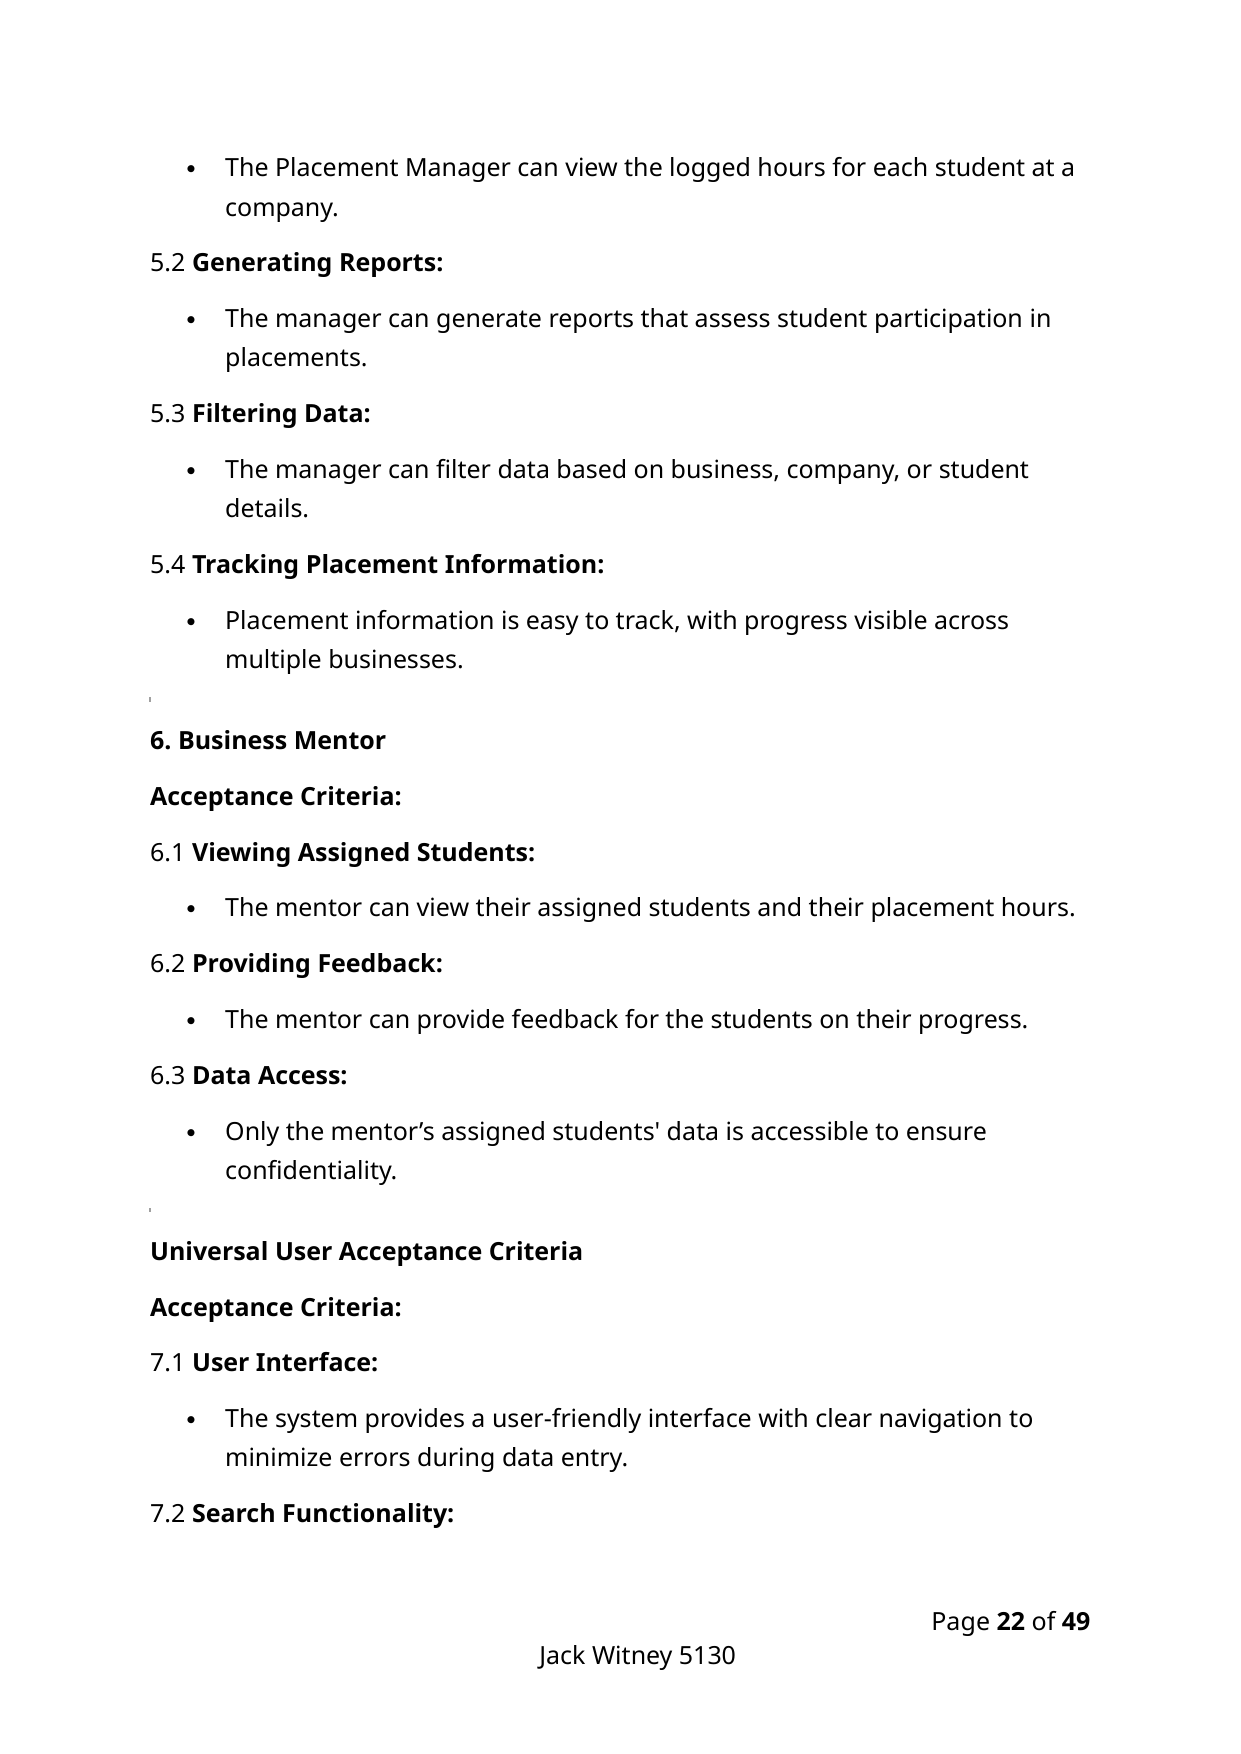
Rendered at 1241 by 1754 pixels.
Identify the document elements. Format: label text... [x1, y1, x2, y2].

text 7.2 Search Functionality: [150, 1496, 1090, 1530]
list The manager can generate reports that assess student participation in placements. [187, 301, 1090, 374]
list The mentor can view their assigned students and their placement hours. [187, 890, 1090, 924]
list The manager can filter data based on business, company, or student details. [187, 452, 1090, 525]
text 6.3 Data Access: [150, 1057, 1090, 1092]
text 5.2 Generating Reports: [150, 245, 1090, 279]
text Acceptance Criteria: [150, 778, 1090, 812]
list Only the mentor’s assigned students' data is accessible to ensure confidentiality. [187, 1113, 1090, 1187]
text 6. Business Mentor [150, 722, 1090, 757]
text 5.4 Tracking Placement Information: [150, 547, 1090, 581]
list The mentor can provide feedback for the students on their progress. [187, 1002, 1090, 1036]
text Acceptance Criteria: [150, 1289, 1090, 1323]
list The system provides a user-friendly interface with clear navigation to minimize errors during data entry. [187, 1401, 1090, 1474]
list Placement information is easy to track, with progress visible across multiple businesses. [187, 602, 1090, 676]
list The Placement Manager can view the logged hours for each student at a company. [187, 150, 1090, 223]
text 6.1 Viewing Assigned Students: [150, 834, 1090, 868]
text 6.2 Providing Feedback: [150, 946, 1090, 980]
text 5.3 Filtering Data: [150, 396, 1090, 430]
text 7.1 User Interface: [150, 1345, 1090, 1379]
text Universal User Acceptance Criteria [150, 1233, 1090, 1267]
